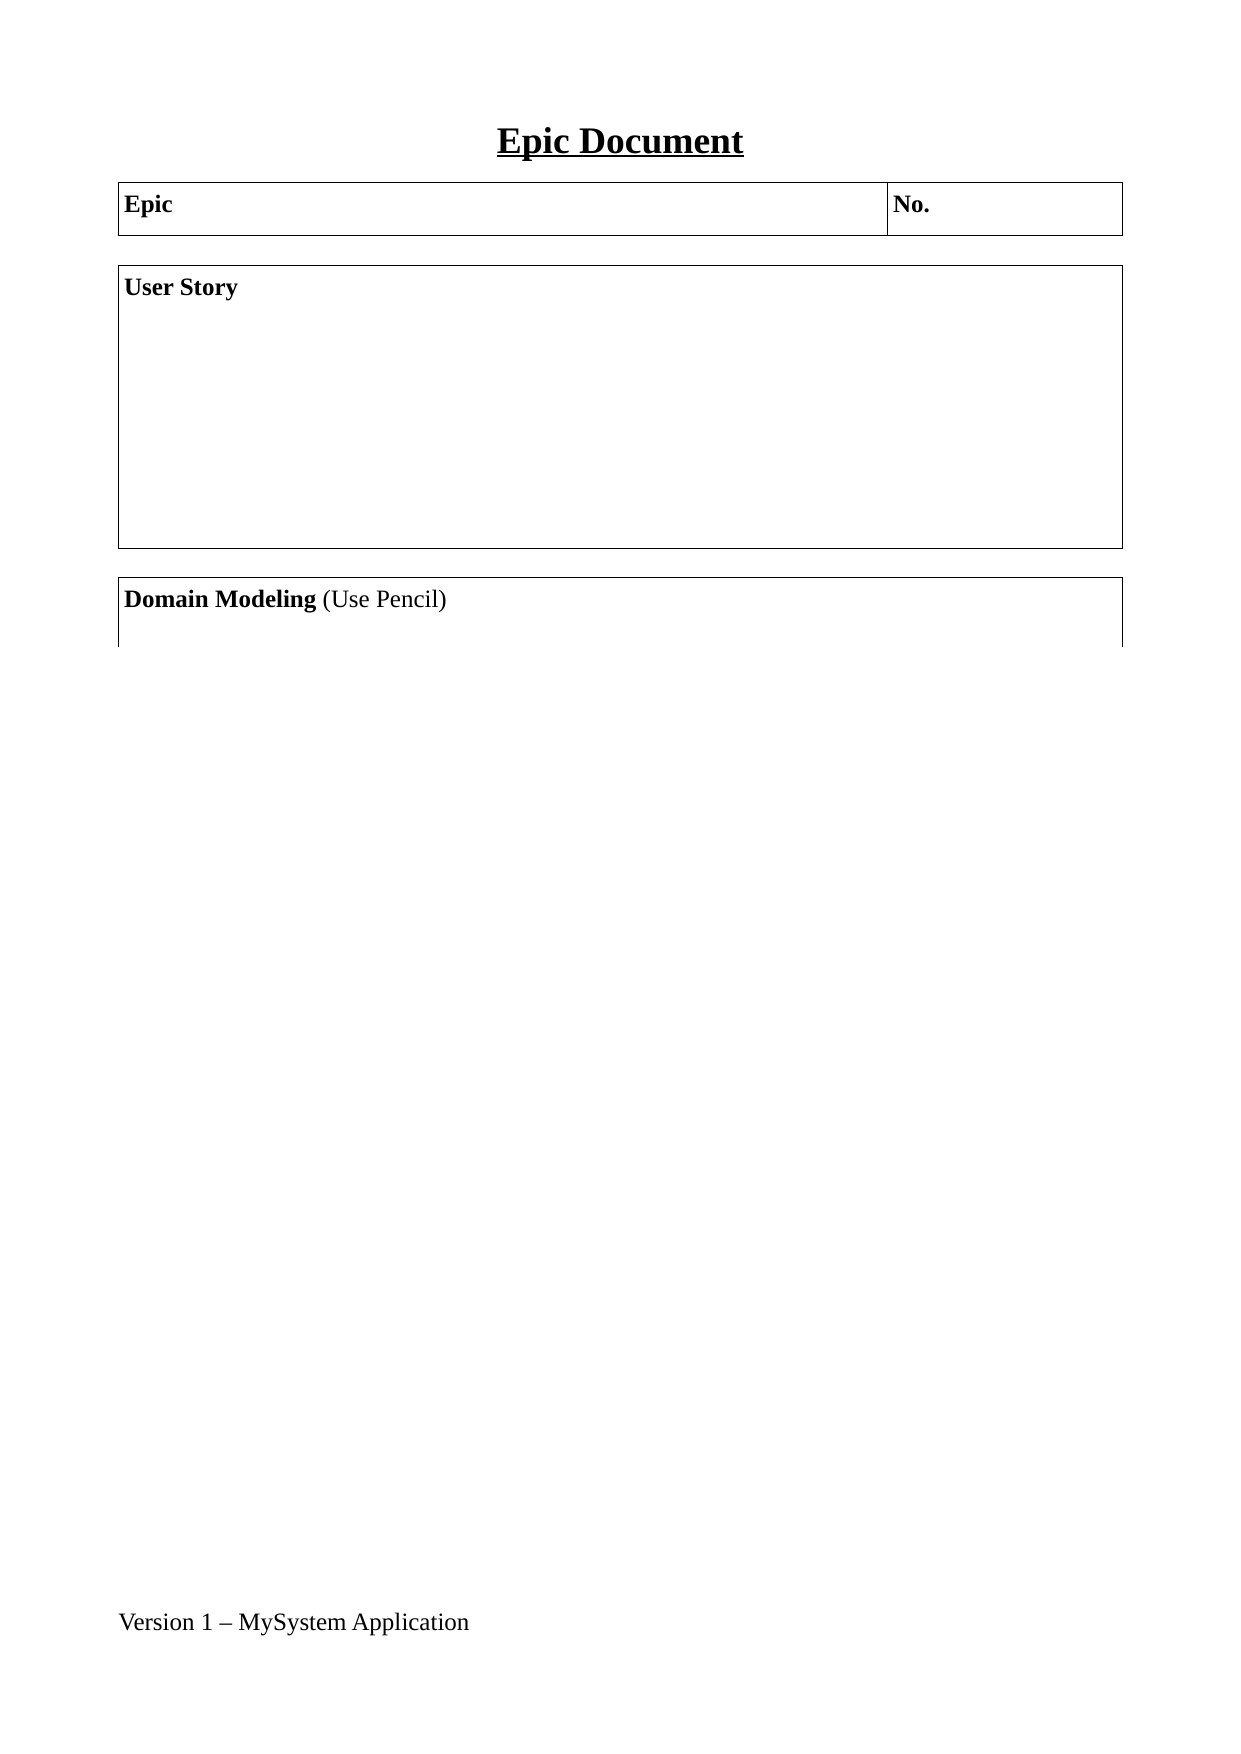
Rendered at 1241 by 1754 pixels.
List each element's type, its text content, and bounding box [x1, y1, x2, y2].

table_header [960, 189, 1116, 229]
table_cell [124, 341, 1116, 381]
table_header Domain Modeling (Use Pencil) [119, 578, 1122, 647]
table_header Epic [119, 183, 285, 235]
table_header No. [888, 183, 954, 235]
table_header [291, 189, 881, 229]
table_cell [124, 381, 1116, 421]
table_header [285, 183, 887, 235]
table_cell [124, 421, 1116, 461]
table_header [124, 300, 1116, 341]
table_cell [124, 461, 1116, 501]
table_header [955, 183, 1122, 235]
text Epic Document [118, 118, 1122, 161]
table_header User Story [119, 266, 1122, 547]
table_cell [124, 501, 1116, 542]
